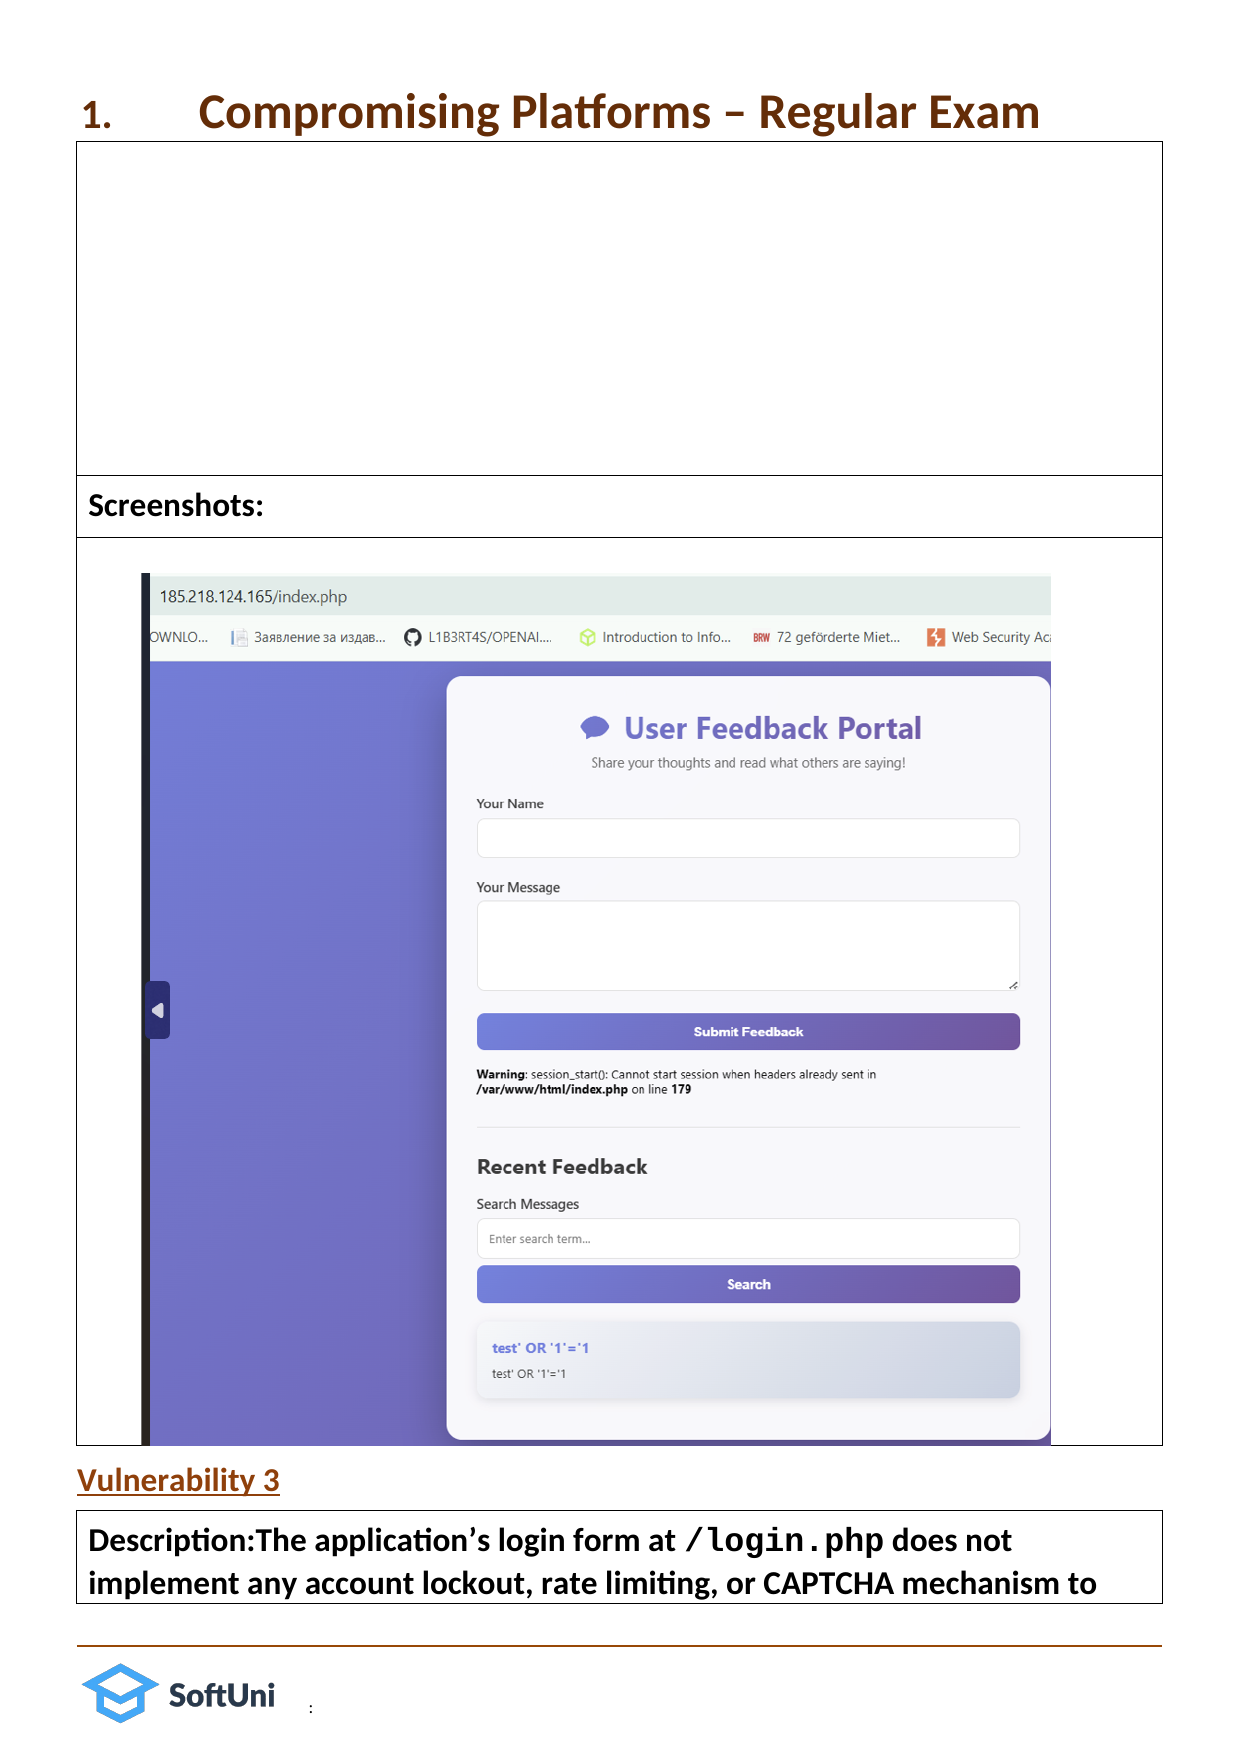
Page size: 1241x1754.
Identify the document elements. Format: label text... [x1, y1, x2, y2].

table_cell [77, 538, 1162, 1445]
picture [141, 573, 1051, 1446]
table_cell Screenshots: [77, 476, 1162, 537]
table_header Description:The application’s login form at /login.php does not implement any account lockout, rate limiting, or CAPTCHA mechanism to [77, 1511, 1162, 1602]
subtitle Vulnerability 3 [77, 1459, 1163, 1499]
picture [75, 1658, 281, 1729]
table_cell [77, 142, 1162, 474]
